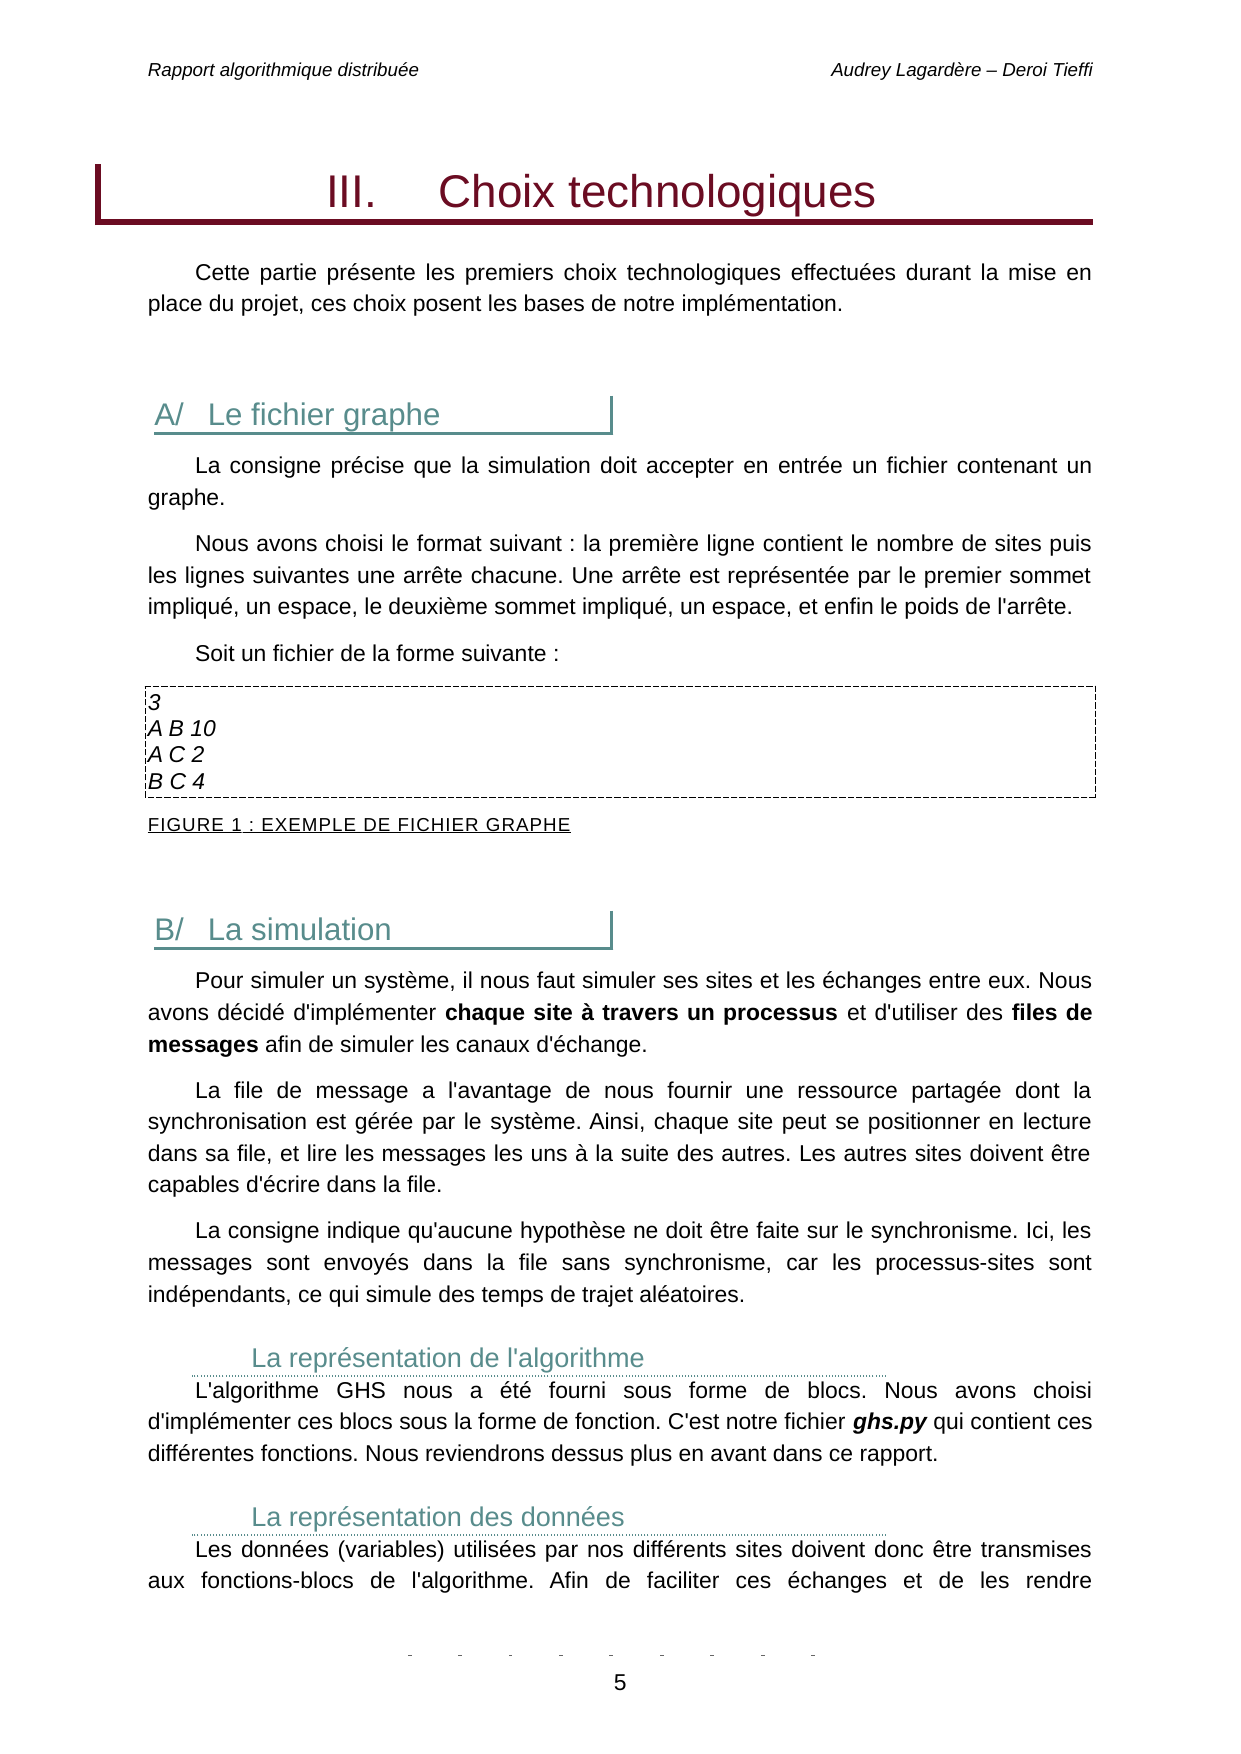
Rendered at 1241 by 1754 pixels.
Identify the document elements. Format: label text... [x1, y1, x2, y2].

text Soit un fichier de la forme suivante : [148, 639, 1093, 666]
subtitle Choix technologiques [101, 164, 1093, 219]
text L'algorithme GHS nous a été fourni sous forme de blocs. Nous avons choisi d'implémenter ces blocs sous la forme de fonction. C'est notre fichier ghs.py qui contient ces différentes fonctions. Nous reviendrons dessus plus en avant dans ce rapport. [148, 1377, 1093, 1466]
text Figure 1 : Exemple de fichier graphe [148, 814, 1093, 835]
text La consigne précise que la simulation doit accepter en entrée un fichier contenant un graphe. [148, 452, 1093, 510]
subtitle La représentation des données [192, 1501, 886, 1536]
text Les données (variables) utilisées par nos différents sites doivent donc être transmises aux fonctions-blocs de l'algorithme. Afin de faciliter ces échanges et de les rendre [148, 1536, 1093, 1593]
text Nous avons choisi le format suivant : la première ligne contient le nombre de sites puis les lignes suivantes une arrête chacune. Une arrête est représentée par le premier sommet impliqué, un espace, le deuxième sommet impliqué, un espace, et enfin le poids de l'arrête. [148, 530, 1093, 620]
text La consigne indique qu'aucune hypothèse ne doit être faite sur le synchronisme. Ici, les messages sont envoyés dans la file sans synchronisme, car les processus-sites sont indépendants, ce qui simule des temps de trajet aléatoires. [148, 1217, 1093, 1307]
subtitle La représentation de l'algorithme [192, 1342, 886, 1377]
subtitle Le fichier graphe [154, 396, 610, 432]
text La file de message a l'avantage de nous fournir une ressource partagée dont la synchronisation est gérée par le système. Ainsi, chaque site peut se positionner en lecture dans sa file, et lire les messages les uns à la suite des autres. Les autres sites doivent être capables d'écrire dans la file. [148, 1077, 1093, 1198]
subtitle La simulation [154, 911, 610, 947]
text Cette partie présente les premiers choix technologiques effectuées durant la mise en place du projet, ces choix posent les bases de notre implémentation. [148, 259, 1093, 317]
text Pour simuler un système, il nous faut simuler ses sites et les échanges entre eux. Nous avons décidé d'implémenter chaque site à travers un processus et d'utiliser des files de messages afin de simuler les canaux d'échange. [148, 967, 1093, 1057]
text 3 A B 10 A C 2 B C 4 [144, 686, 1096, 797]
